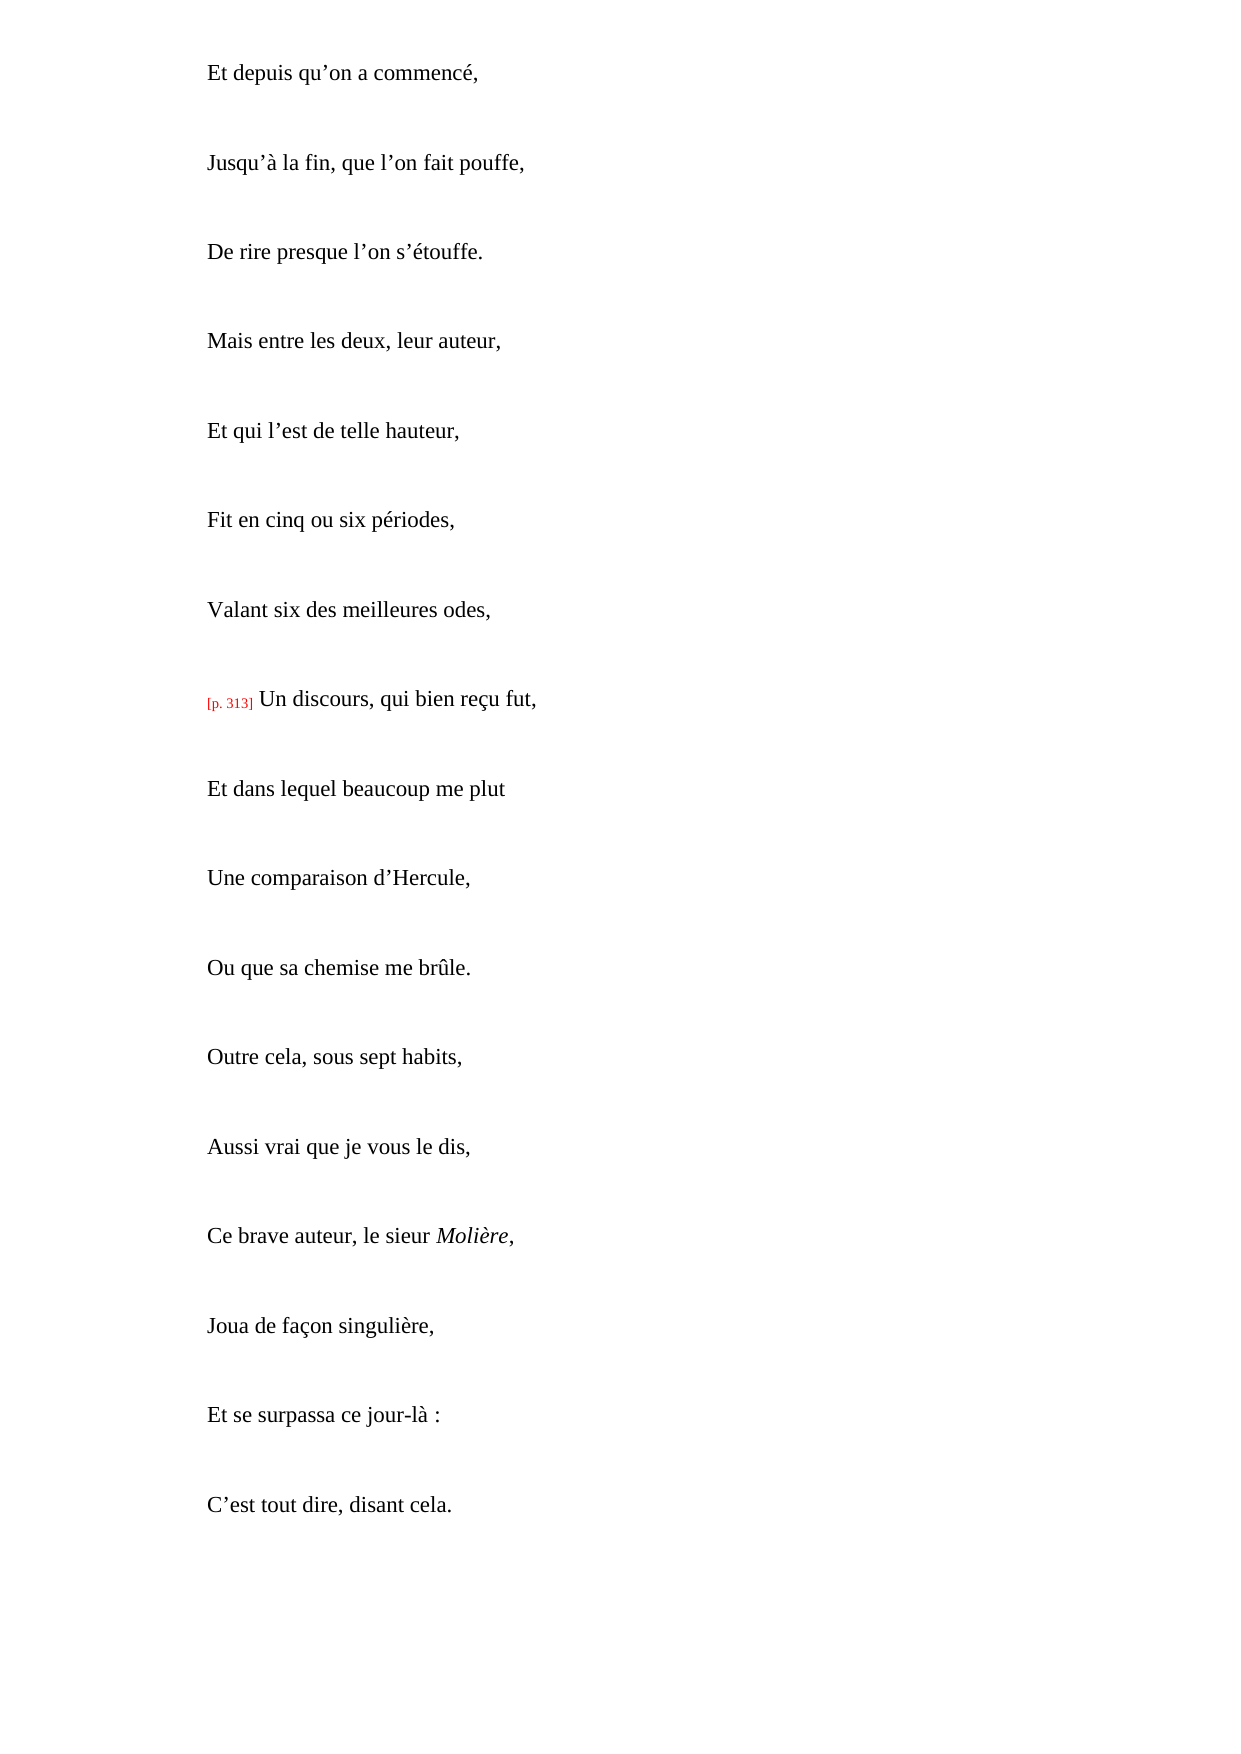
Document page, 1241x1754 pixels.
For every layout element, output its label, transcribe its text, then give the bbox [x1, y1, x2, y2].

text Et depuis qu’on a commencé, [207, 59, 1181, 85]
text Aussi vrai que je vous le dis, [207, 1133, 1181, 1159]
text Mais entre les deux, leur auteur, [207, 327, 1181, 354]
text Et se surpassa ce jour-là : [207, 1401, 1181, 1428]
text Ou que sa chemise me brûle. [207, 954, 1181, 980]
text Et dans lequel beaucoup me plut [207, 775, 1181, 801]
text C’est tout dire, disant cela. [207, 1491, 1181, 1517]
text [p. 313] Un discours, qui bien reçu fut, [207, 685, 1181, 712]
text Et qui l’est de telle hauteur, [207, 417, 1181, 443]
text Outre cela, sous sept habits, [207, 1043, 1181, 1070]
text Une comparaison d’Hercule, [207, 864, 1181, 891]
text Ce brave auteur, le sieur Molière, [207, 1222, 1181, 1249]
text De rire presque l’on s’étouffe. [207, 238, 1181, 264]
text Joua de façon singulière, [207, 1312, 1181, 1338]
text Jusqu’à la fin, que l’on fait pouffe, [207, 148, 1181, 175]
text Valant six des meilleures odes, [207, 596, 1181, 622]
text Fit en cinq ou six périodes, [207, 506, 1181, 533]
